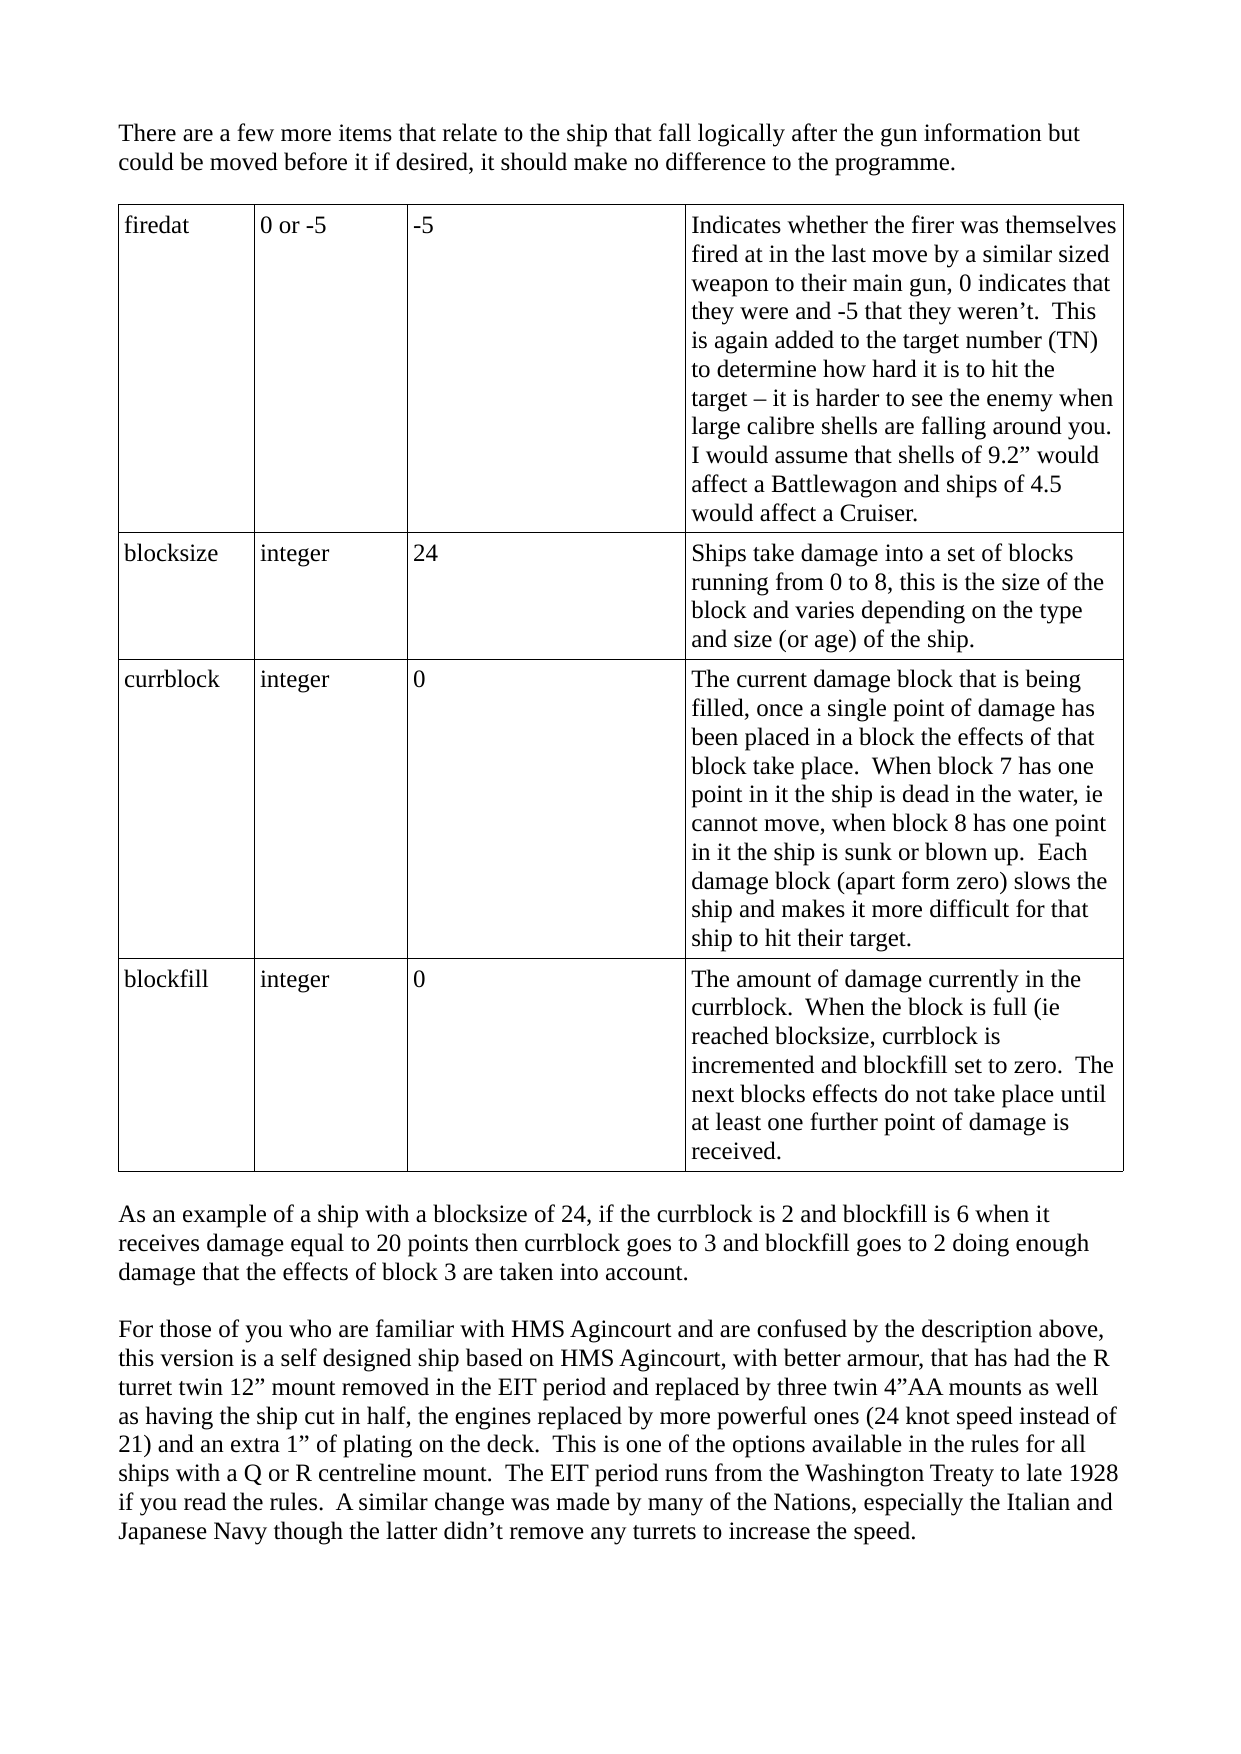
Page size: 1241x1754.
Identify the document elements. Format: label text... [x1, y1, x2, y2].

table_cell integer [255, 533, 407, 659]
table_cell The amount of damage currently in the currblock. When the block is full (ie reached blocksize, currblock is incremented and blockfill set to zero. The next blocks effects do not take place until at least one further point of damage is received. [686, 959, 1123, 1171]
table_header 0 or -5 [255, 205, 407, 532]
table_header firedat [119, 205, 254, 532]
table_cell 0 [408, 660, 685, 958]
table_cell Ships take damage into a set of blocks running from 0 to 8, this is the size of the block and varies depending on the type and size (or age) of the ship. [686, 533, 1123, 659]
table_header Indicates whether the firer was themselves fired at in the last move by a similar sized weapon to their main gun, 0 indicates that they were and -5 that they weren’t. This is again added to the target number (TN) to determine how hard it is to hit the target – it is harder to see the enemy when large calibre shells are falling around you. I would assume that shells of 9.2” would affect a Battlewagon and ships of 4.5 would affect a Cruiser. [686, 205, 1123, 532]
table_cell integer [255, 660, 407, 958]
table_cell 0 [408, 959, 685, 1171]
table_cell The current damage block that is being filled, once a single point of damage has been placed in a block the effects of that block take place. When block 7 has one point in it the ship is dead in the water, ie cannot move, when block 8 has one point in it the ship is sunk or blown up. Each damage block (apart form zero) slows the ship and makes it more difficult for that ship to hit their target. [686, 660, 1123, 958]
table_header -5 [408, 205, 685, 532]
text For those of you who are familiar with HMS Agincourt and are confused by the description above, this version is a self designed ship based on HMS Agincourt, with better armour, that has had the R turret twin 12” mount removed in the EIT period and replaced by three twin 4”AA mounts as well as having the ship cut in half, the engines replaced by more powerful ones (24 knot speed instead of 21) and an extra 1” of plating on the deck. This is one of the options available in the rules for all ships with a Q or R centreline mount. The EIT period runs from the Washington Treaty to late 1928 if you read the rules. A similar change was made by many of the Nations, especially the Italian and Japanese Navy though the latter didn’t remove any turrets to increase the speed. [118, 1314, 1122, 1544]
table_cell 24 [408, 533, 685, 659]
table_cell currblock [119, 660, 254, 958]
table_cell blockfill [119, 959, 254, 1171]
text As an example of a ship with a blocksize of 24, if the currblock is 2 and blockfill is 6 when it receives damage equal to 20 points then currblock goes to 3 and blockfill goes to 2 doing enough damage that the effects of block 3 are taken into account. [118, 1199, 1122, 1286]
table_cell integer [255, 959, 407, 1171]
table_cell blocksize [119, 533, 254, 659]
text There are a few more items that relate to the ship that fall logically after the gun information but could be moved before it if desired, it should make no difference to the programme. [118, 118, 1122, 176]
